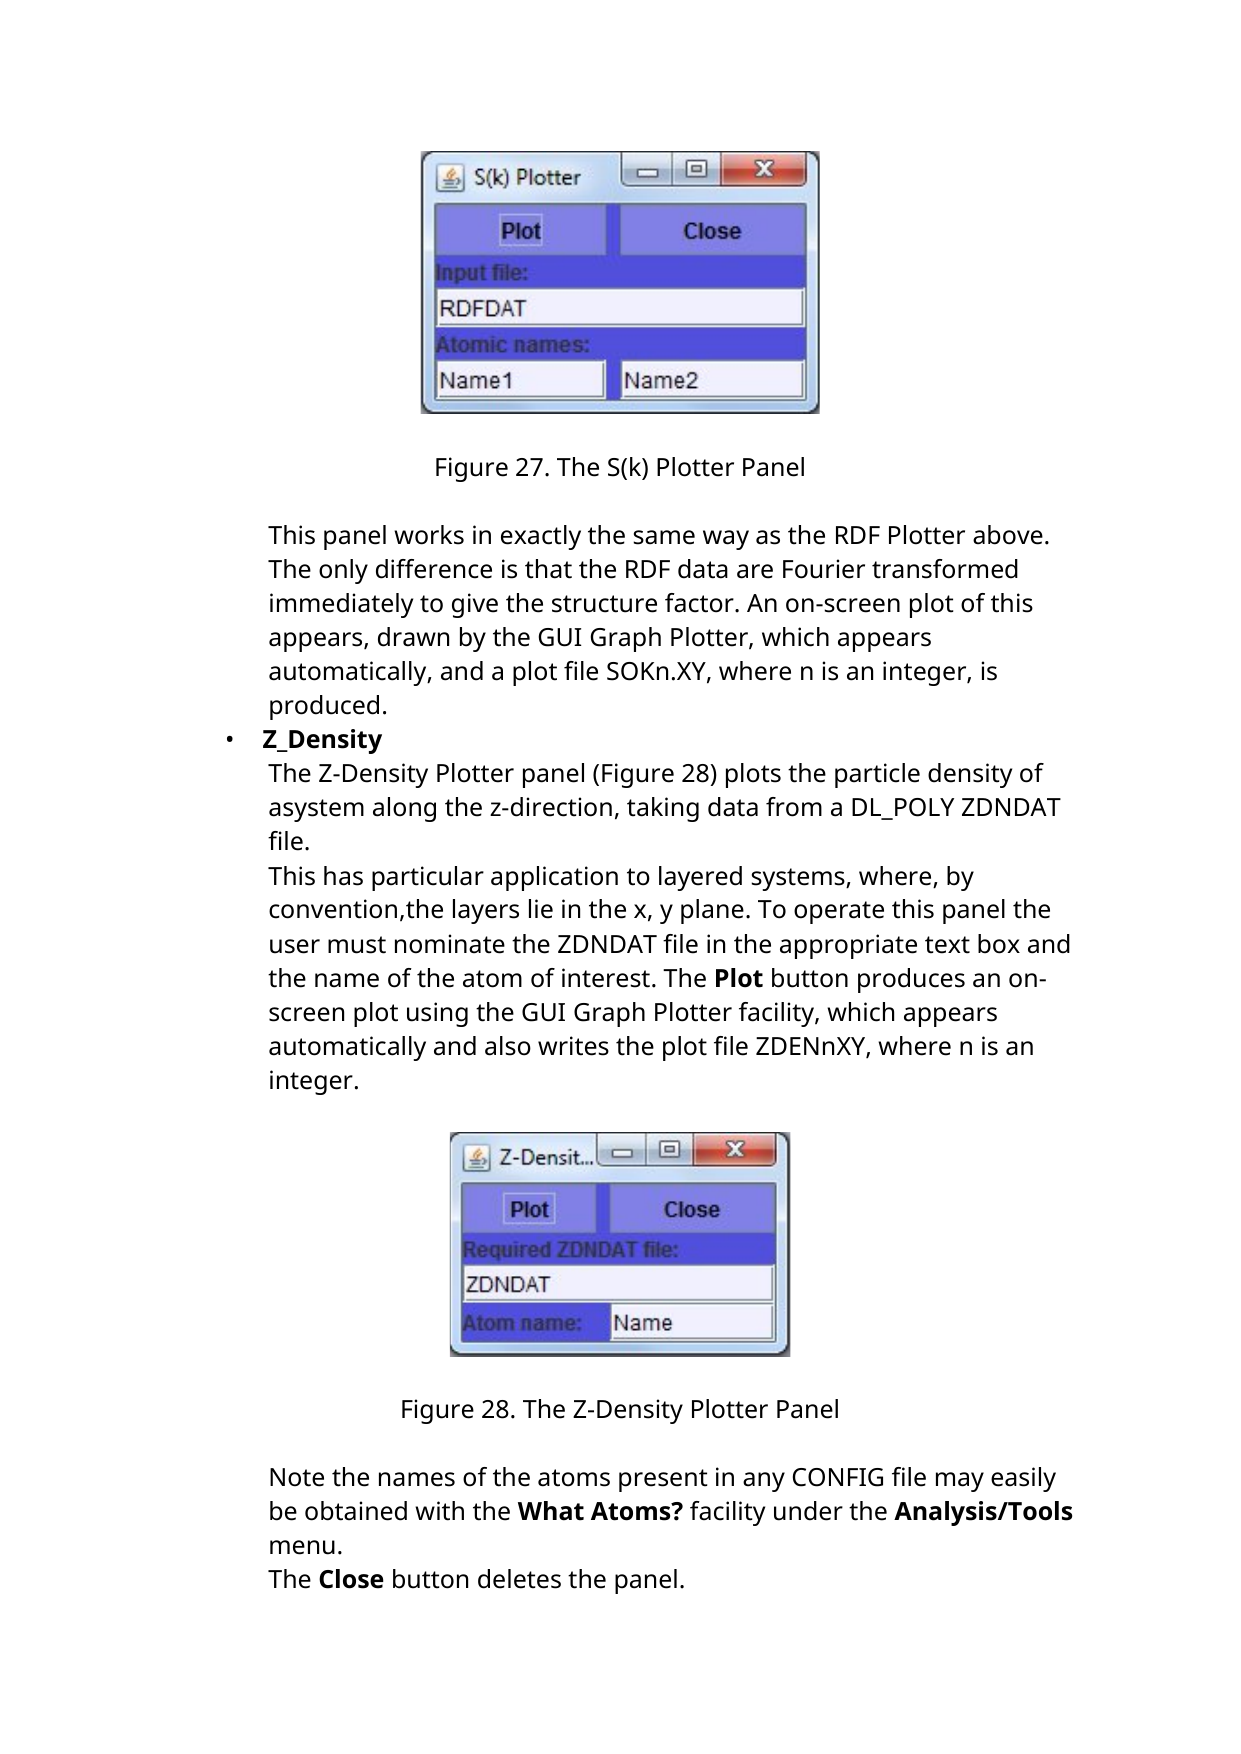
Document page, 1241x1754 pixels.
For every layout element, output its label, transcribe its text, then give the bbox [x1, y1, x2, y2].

text This has particular application to layered systems, where, by convention,the layers lie in the x, y plane. To operate this panel the user must nominate the ZDNDAT file in the appropriate text box and the name of the atom of interest. The Plot button produces an on-screen plot using the GUI Graph Plotter facility, which appears automatically and also writes the plot file ZDENnXY, where n is an integer. [268, 858, 1090, 1097]
picture [420, 151, 820, 414]
text The Z-Density Plotter panel (Figure 28) plots the particle density of asystem along the z-direction, taking data from a DL_POLY ZDNDAT file. [268, 756, 1090, 858]
picture [449, 1132, 791, 1357]
text Figure 28. The Z-Density Plotter Panel [150, 1392, 1090, 1426]
text The Close button deletes the panel. [268, 1562, 1090, 1596]
text Figure 27. The S(k) Plotter Panel [150, 449, 1090, 483]
text Note the names of the atoms present in any CONFIG file may easily be obtained with the What Atoms? facility under the Analysis/Tools menu. [268, 1460, 1090, 1562]
text This panel works in exactly the same way as the RDF Plotter above. The only difference is that the RDF data are Fourier transformed immediately to give the structure factor. An on-screen plot of this appears, drawn by the GUI Graph Plotter, which appears automatically, and a plot file SOKn.XY, where n is an integer, is produced. [268, 517, 1090, 722]
list Z_Density [225, 722, 1090, 756]
